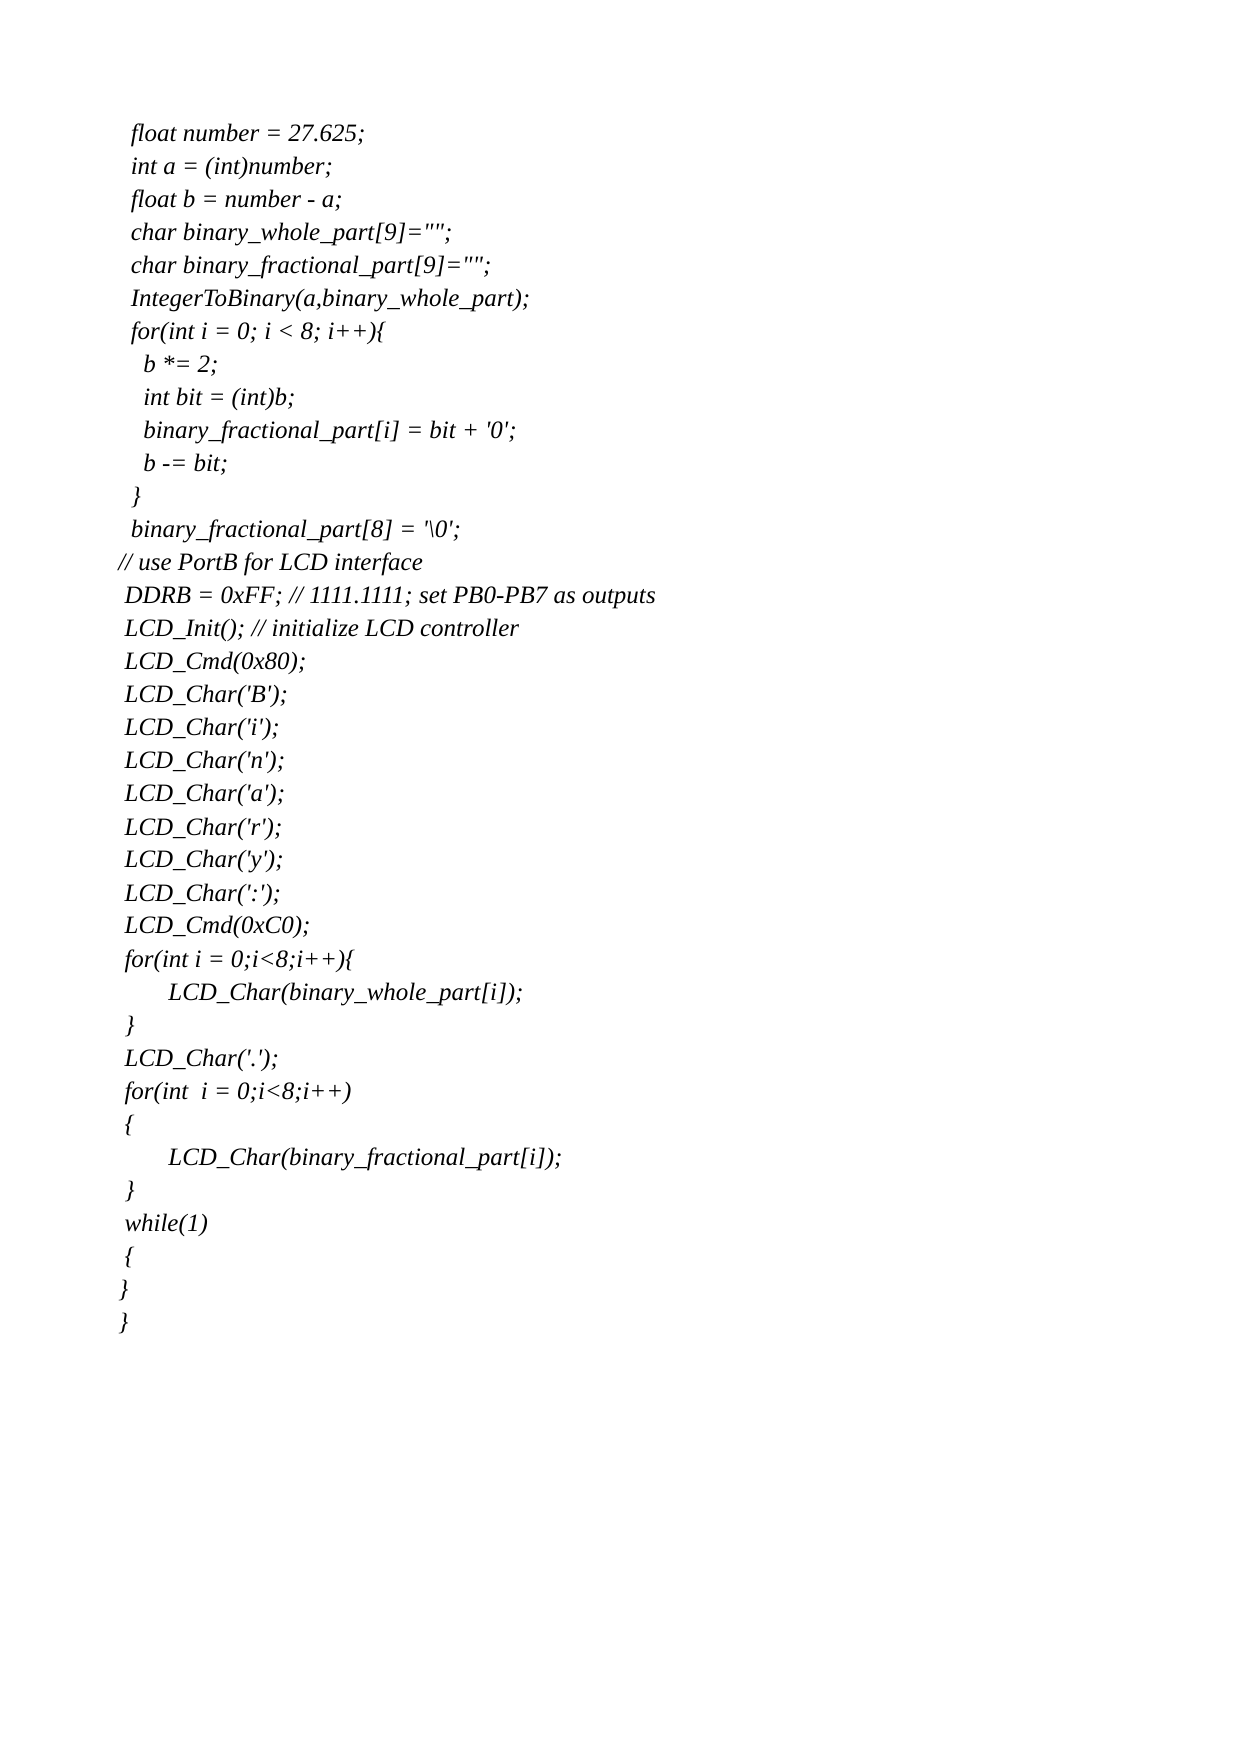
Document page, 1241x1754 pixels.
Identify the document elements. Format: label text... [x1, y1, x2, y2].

text } [118, 1307, 1122, 1336]
text LCD_Init(); // initialize LCD controller [118, 613, 1122, 642]
text while(1) [118, 1208, 1122, 1237]
text LCD_Cmd(0x80); [118, 646, 1122, 675]
text DDRB = 0xFF; // 1111.1111; set PB0-PB7 as outputs [118, 580, 1122, 609]
text LCD_Char(':'); [118, 878, 1122, 906]
text { [118, 1241, 1122, 1269]
text LCD_Char(binary_fractional_part[i]); [118, 1142, 1122, 1171]
text LCD_Char('B'); [118, 679, 1122, 708]
text LCD_Char('i'); [118, 712, 1122, 741]
text { [118, 1109, 1122, 1137]
text b -= bit; [118, 448, 1122, 477]
text IntegerToBinary(a,binary_whole_part); [118, 283, 1122, 312]
text float b = number - a; [118, 184, 1122, 213]
text LCD_Char('.'); [118, 1043, 1122, 1071]
text } [118, 1274, 1122, 1303]
text int a = (int)number; [118, 151, 1122, 180]
text LCD_Char('y'); [118, 844, 1122, 873]
text LCD_Char('a'); [118, 778, 1122, 807]
text LCD_Cmd(0xC0); [118, 911, 1122, 939]
text b *= 2; [118, 349, 1122, 378]
text binary_fractional_part[i] = bit + '0'; [118, 415, 1122, 444]
text int bit = (int)b; [118, 382, 1122, 411]
text LCD_Char('r'); [118, 812, 1122, 840]
text float number = 27.625; [118, 118, 1122, 147]
text for(int i = 0;i<8;i++){ [118, 944, 1122, 972]
text char binary_whole_part[9]=""; [118, 217, 1122, 246]
text char binary_fractional_part[9]=""; [118, 250, 1122, 279]
text for(int i = 0;i<8;i++) [118, 1076, 1122, 1104]
text LCD_Char('n'); [118, 746, 1122, 774]
text } [118, 1010, 1122, 1038]
text // use PortB for LCD interface [118, 547, 1122, 576]
text for(int i = 0; i < 8; i++){ [118, 316, 1122, 345]
text binary_fractional_part[8] = '\0'; [118, 514, 1122, 543]
text LCD_Char(binary_whole_part[i]); [118, 977, 1122, 1005]
text } [118, 1175, 1122, 1203]
text } [118, 481, 1122, 510]
